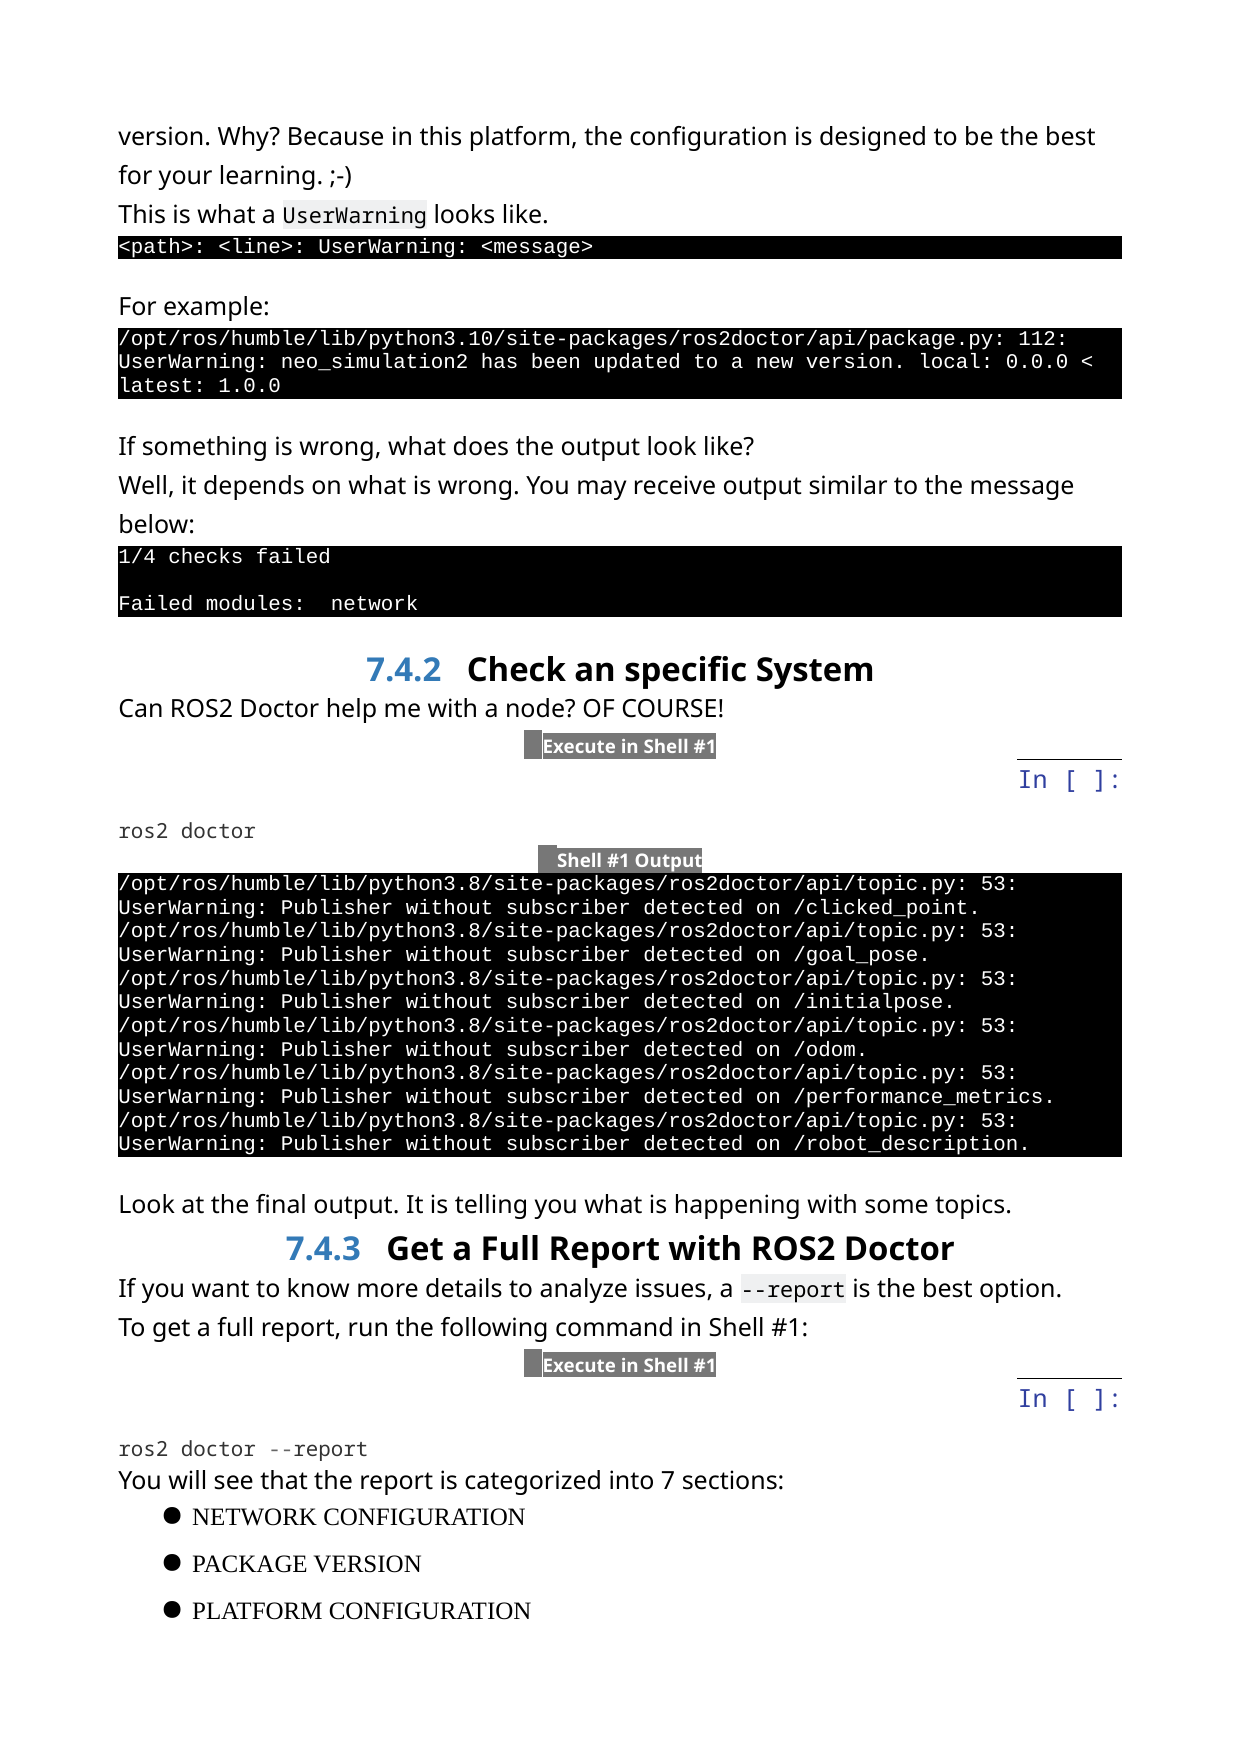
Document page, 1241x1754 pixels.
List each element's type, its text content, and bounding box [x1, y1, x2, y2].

subtitle 7.4.3 Get a Full Report with ROS2 Doctor [118, 1226, 1122, 1270]
text For example: [118, 289, 1122, 323]
text /opt/ros/humble/lib/python3.8/site-packages/ros2doctor/api/topic.py: 53: UserWarning: Publisher without subscriber detected on /clicked_point. [118, 873, 1122, 921]
text If you want to know more details to analyze issues, a --report is the best option. [118, 1270, 1122, 1304]
list PLATFORM CONFIGURATION [162, 1596, 1122, 1625]
text Execute in Shell #1 [118, 1349, 1122, 1377]
text /opt/ros/humble/lib/python3.8/site-packages/ros2doctor/api/topic.py: 53: UserWarning: Publisher without subscriber detected on /odom. [118, 1015, 1122, 1062]
text /opt/ros/humble/lib/python3.8/site-packages/ros2doctor/api/topic.py: 53: UserWarning: Publisher without subscriber detected on /goal_pose. [118, 921, 1122, 968]
text version. Why? Because in this platform, the configuration is designed to be the best for your learning. ;-) [118, 118, 1122, 191]
text /opt/ros/humble/lib/python3.8/site-packages/ros2doctor/api/topic.py: 53: UserWarning: Publisher without subscriber detected on /initialpose. [118, 968, 1122, 1015]
subtitle 7.4.2 Check an specific System [118, 646, 1122, 691]
text /opt/ros/humble/lib/python3.8/site-packages/ros2doctor/api/topic.py: 53: UserWarning: Publisher without subscriber detected on /performance_metrics. [118, 1062, 1122, 1110]
text Shell #1 Output [118, 844, 1122, 873]
text Look at the final output. It is telling you what is happening with some topics. [118, 1186, 1122, 1221]
text <path>: <line>: UserWarning: <message> [118, 236, 1122, 259]
text To get a full report, run the following command in Shell #1: [118, 1309, 1122, 1343]
text Can ROS2 Doctor help me with a node? OF COURSE! [118, 691, 1122, 725]
text You will see that the report is categorized into 7 sections: [118, 1463, 1122, 1497]
list NETWORK CONFIGURATION [162, 1502, 1122, 1531]
text /opt/ros/humble/lib/python3.8/site-packages/ros2doctor/api/topic.py: 53: UserWarning: Publisher without subscriber detected on /robot_description. [118, 1110, 1122, 1157]
text Failed modules: network [118, 593, 1122, 617]
text ros2 doctor [118, 816, 1122, 844]
text ros2 doctor --report [118, 1434, 1122, 1463]
list PACKAGE VERSION [162, 1549, 1122, 1578]
text In [ ]: [118, 759, 1122, 796]
text 1/4 checks failed [118, 546, 1122, 569]
text If something is wrong, what does the output look like? [118, 428, 1122, 462]
text Execute in Shell #1 [118, 730, 1122, 759]
text /opt/ros/humble/lib/python3.10/site-packages/ros2doctor/api/package.py: 112: UserWarning: neo_simulation2 has been updated to a new version. local: 0.0.0 < latest: 1.0.0 [118, 328, 1122, 399]
text Well, it depends on what is wrong. You may receive output similar to the message below: [118, 467, 1122, 541]
text In [ ]: [118, 1377, 1122, 1414]
text This is what a UserWarning looks like. [118, 196, 1122, 231]
